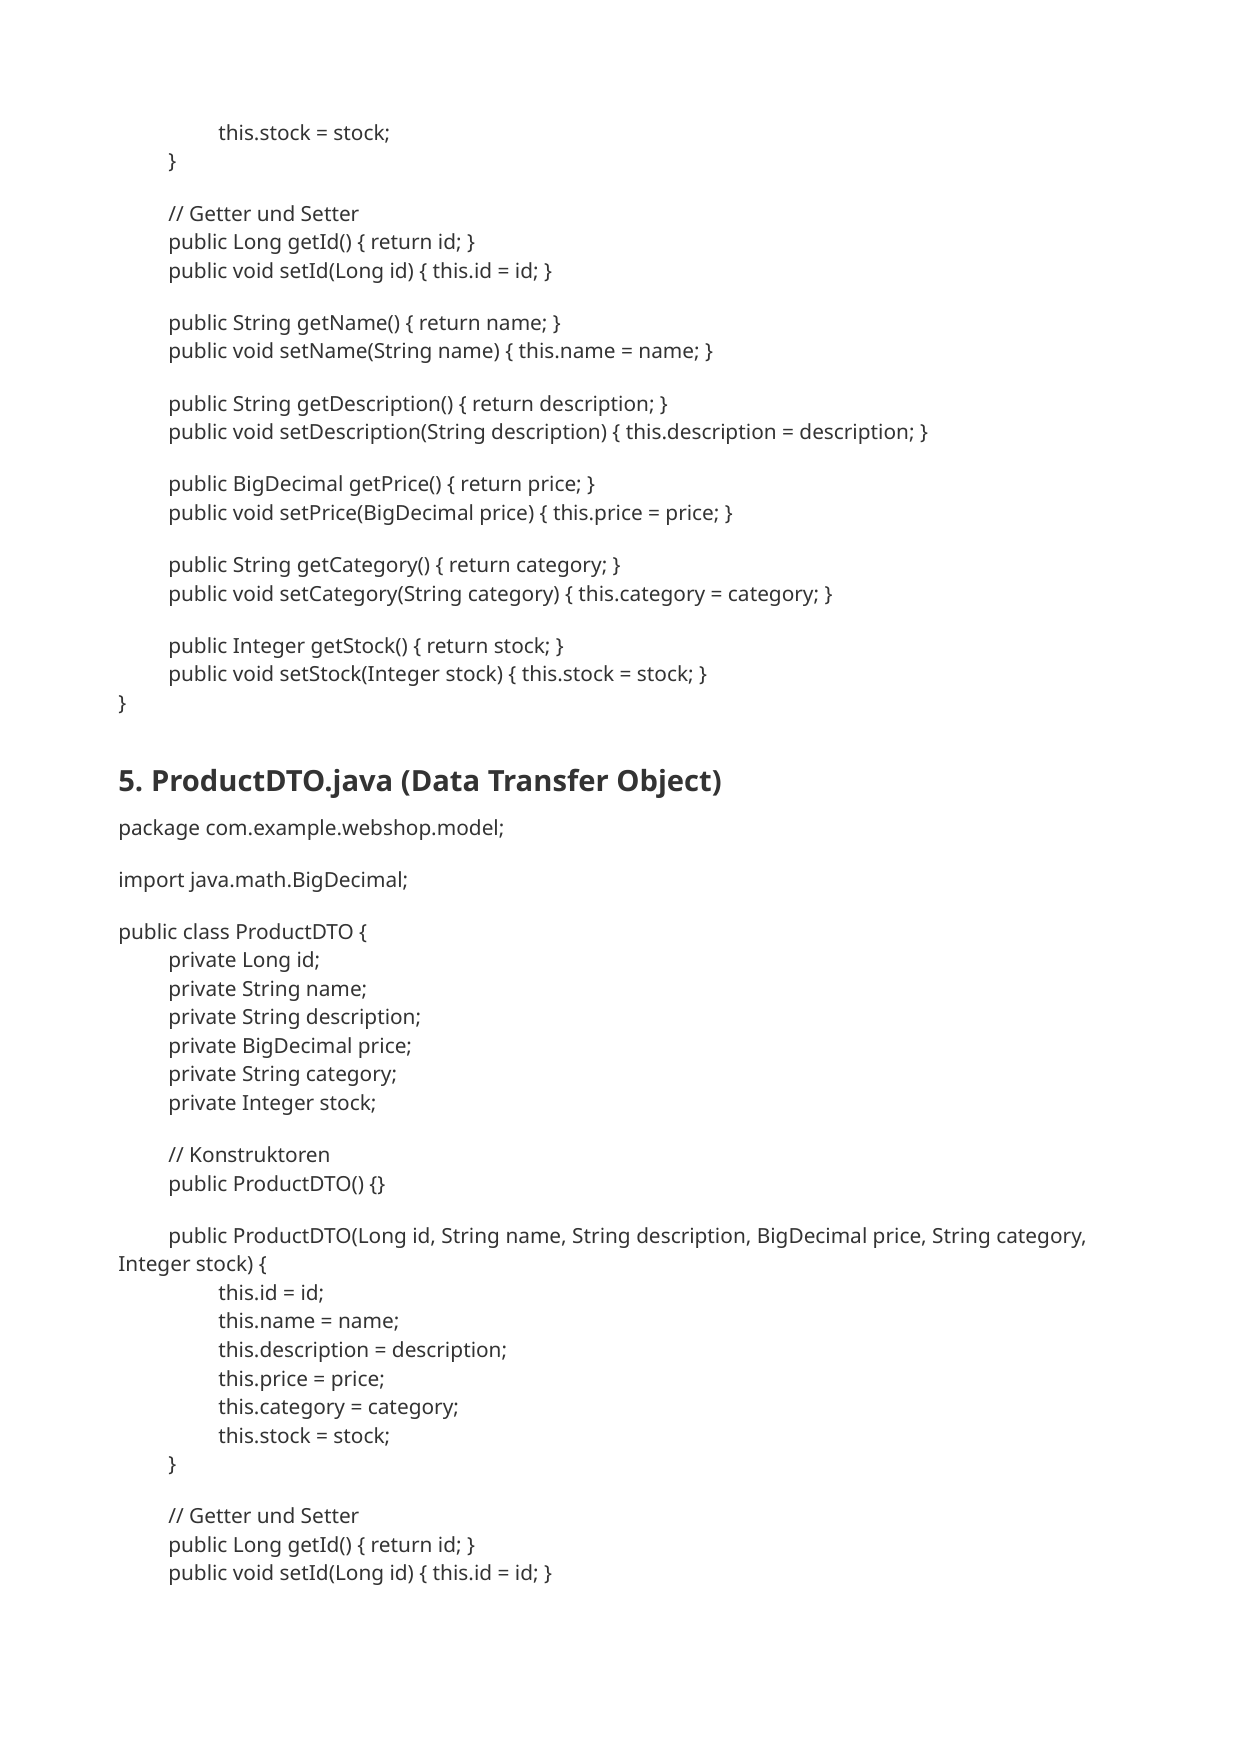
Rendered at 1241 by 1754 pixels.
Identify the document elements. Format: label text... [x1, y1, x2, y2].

text this.stock = stock; [118, 1421, 1122, 1449]
text public Long getId() { return id; } [118, 227, 1122, 256]
text private BigDecimal price; [118, 1031, 1122, 1059]
text public String getName() { return name; } [118, 308, 1122, 337]
text public ProductDTO(Long id, String name, String description, BigDecimal price, String category, Integer stock) { [118, 1221, 1122, 1278]
text // Getter und Setter [118, 199, 1122, 227]
text package com.example.webshop.model; [118, 813, 1122, 841]
text private String category; [118, 1059, 1122, 1088]
text this.name = name; [118, 1307, 1122, 1335]
text this.category = category; [118, 1392, 1122, 1421]
text public class ProductDTO { [118, 917, 1122, 945]
text private Long id; [118, 945, 1122, 974]
text public ProductDTO() {} [118, 1169, 1122, 1197]
text this.price = price; [118, 1364, 1122, 1392]
text public void setCategory(String category) { this.category = category; } [118, 579, 1122, 607]
text public void setPrice(BigDecimal price) { this.price = price; } [118, 498, 1122, 527]
text public void setDescription(String description) { this.description = description; } [118, 417, 1122, 446]
text // Getter und Setter [118, 1501, 1122, 1530]
text public void setId(Long id) { this.id = id; } [118, 1558, 1122, 1587]
text } [118, 1449, 1122, 1478]
text } [118, 147, 1122, 175]
text this.stock = stock; [118, 118, 1122, 147]
text this.id = id; [118, 1278, 1122, 1307]
text public Integer getStock() { return stock; } [118, 631, 1122, 659]
subtitle 5. ProductDTO.java (Data Transfer Object) [118, 761, 1122, 800]
text private String description; [118, 1002, 1122, 1031]
text private Integer stock; [118, 1088, 1122, 1117]
text } [118, 688, 1122, 717]
text private String name; [118, 974, 1122, 1002]
text public void setName(String name) { this.name = name; } [118, 337, 1122, 365]
text public String getDescription() { return description; } [118, 389, 1122, 417]
text import java.math.BigDecimal; [118, 865, 1122, 893]
text public void setId(Long id) { this.id = id; } [118, 256, 1122, 284]
text public void setStock(Integer stock) { this.stock = stock; } [118, 659, 1122, 688]
text public String getCategory() { return category; } [118, 550, 1122, 579]
text public BigDecimal getPrice() { return price; } [118, 469, 1122, 498]
text this.description = description; [118, 1335, 1122, 1364]
text // Konstruktoren [118, 1140, 1122, 1169]
text public Long getId() { return id; } [118, 1530, 1122, 1558]
